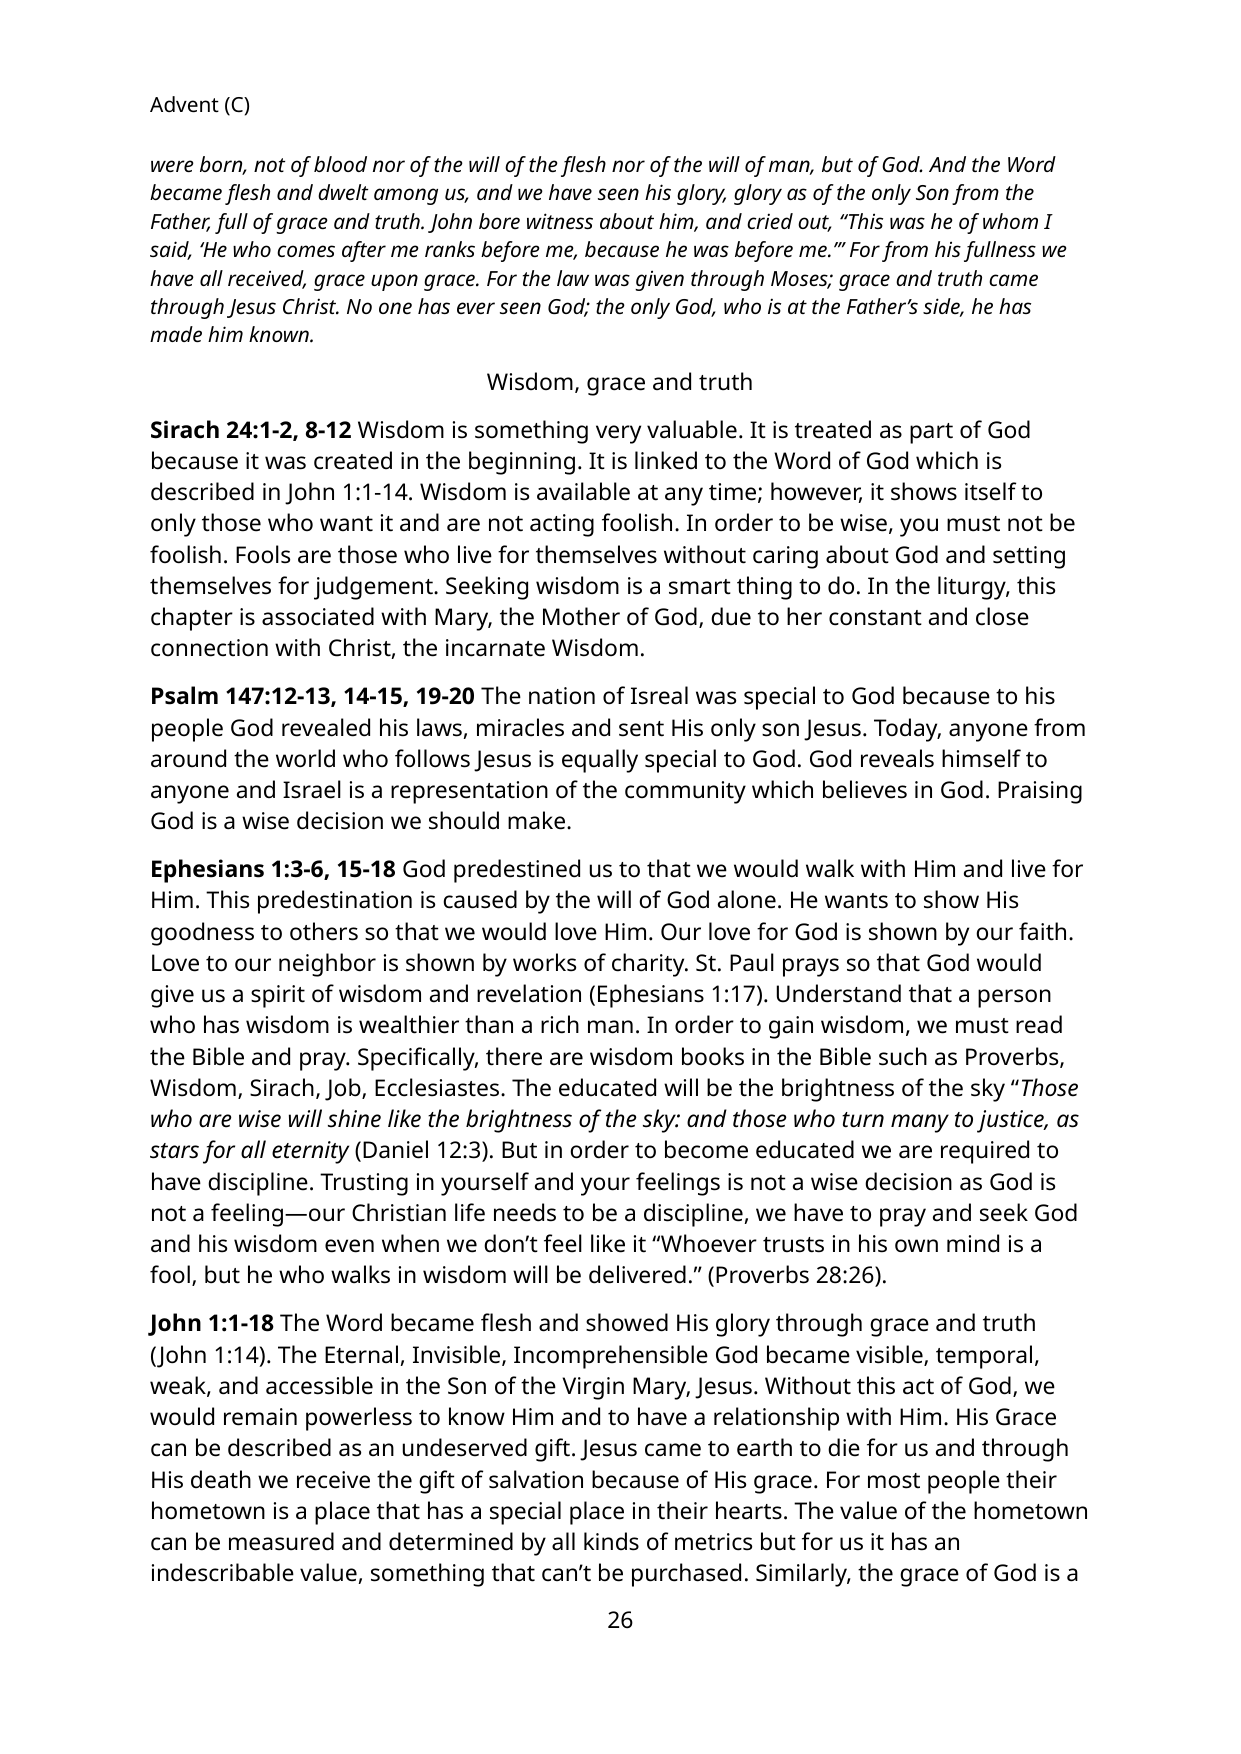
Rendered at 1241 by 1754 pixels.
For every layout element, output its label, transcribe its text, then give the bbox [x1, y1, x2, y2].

text John 1:1-18 The Word became flesh and showed His glory through grace and truth (John 1:14). The Eternal, Invisible, Incomprehensible God became visible, temporal, weak, and accessible in the Son of the Virgin Mary, Jesus. Without this act of God, we would remain powerless to know Him and to have a relationship with Him. His Grace can be described as an undeserved gift. Jesus came to earth to die for us and through His death we receive the gift of salvation because of His grace. For most people their hometown is a place that has a special place in their hearts. The value of the hometown can be measured and determined by all kinds of metrics but for us it has an indescribable value, something that can’t be purchased. Similarly, the grace of God is a [150, 1307, 1090, 1589]
text Psalm 147:12-13, 14-15, 19-20 The nation of Isreal was special to God because to his people God revealed his laws, miracles and sent His only son Jesus. Today, anyone from around the world who follows Jesus is equally special to God. God reveals himself to anyone and Israel is a representation of the community which believes in God. Praising God is a wise decision we should make. [150, 680, 1090, 837]
text Ephesians 1:3-6, 15-18 God predestined us to that we would walk with Him and live for Him. This predestination is caused by the will of God alone. He wants to show His goodness to others so that we would love Him. Our love for God is shown by our faith. Love to our neighbor is shown by works of charity. St. Paul prays so that God would give us a spirit of wisdom and revelation (Ephesians 1:17). Understand that a person who has wisdom is wealthier than a rich man. In order to gain wisdom, we must read the Bible and pray. Specifically, there are wisdom books in the Bible such as Proverbs, Wisdom, Sirach, Job, Ecclesiastes. The educated will be the brightness of the sky “Those who are wise will shine like the brightness of the sky: and those who turn many to justice, as stars for all eternity (Daniel 12:3). But in order to become educated we are required to have discipline. Trusting in yourself and your feelings is not a wise decision as God is not a feeling—our Christian life needs to be a discipline, we have to pray and seek God and his wisdom even when we don’t feel like it “Whoever trusts in his own mind is a fool, but he who walks in wisdom will be delivered.” (Proverbs 28:26). [150, 853, 1090, 1291]
text Wisdom, grace and truth [150, 366, 1090, 397]
text were born, not of blood nor of the will of the flesh nor of the will of man, but of God. And the Word became flesh and dwelt among us, and we have seen his glory, glory as of the only Son from the Father, full of grace and truth. John bore witness about him, and cried out, “This was he of whom I said, ‘He who comes after me ranks before me, because he was before me.’” For from his fullness we have all received, grace upon grace. For the law was given through Moses; grace and truth came through Jesus Christ. No one has ever seen God; the only God, who is at the Father’s side, he has made him known. [150, 150, 1090, 349]
text Sirach 24:1-2, 8-12 Wisdom is something very valuable. It is treated as part of God because it was created in the beginning. It is linked to the Word of God which is described in John 1:1-14. Wisdom is available at any time; however, it shows itself to only those who want it and are not acting foolish. In order to be wise, you must not be foolish. Fools are those who live for themselves without caring about God and setting themselves for judgement. Seeking wisdom is a smart thing to do. In the liturgy, this chapter is associated with Mary, the Mother of God, due to her constant and close connection with Christ, the incarnate Wisdom. [150, 414, 1090, 664]
